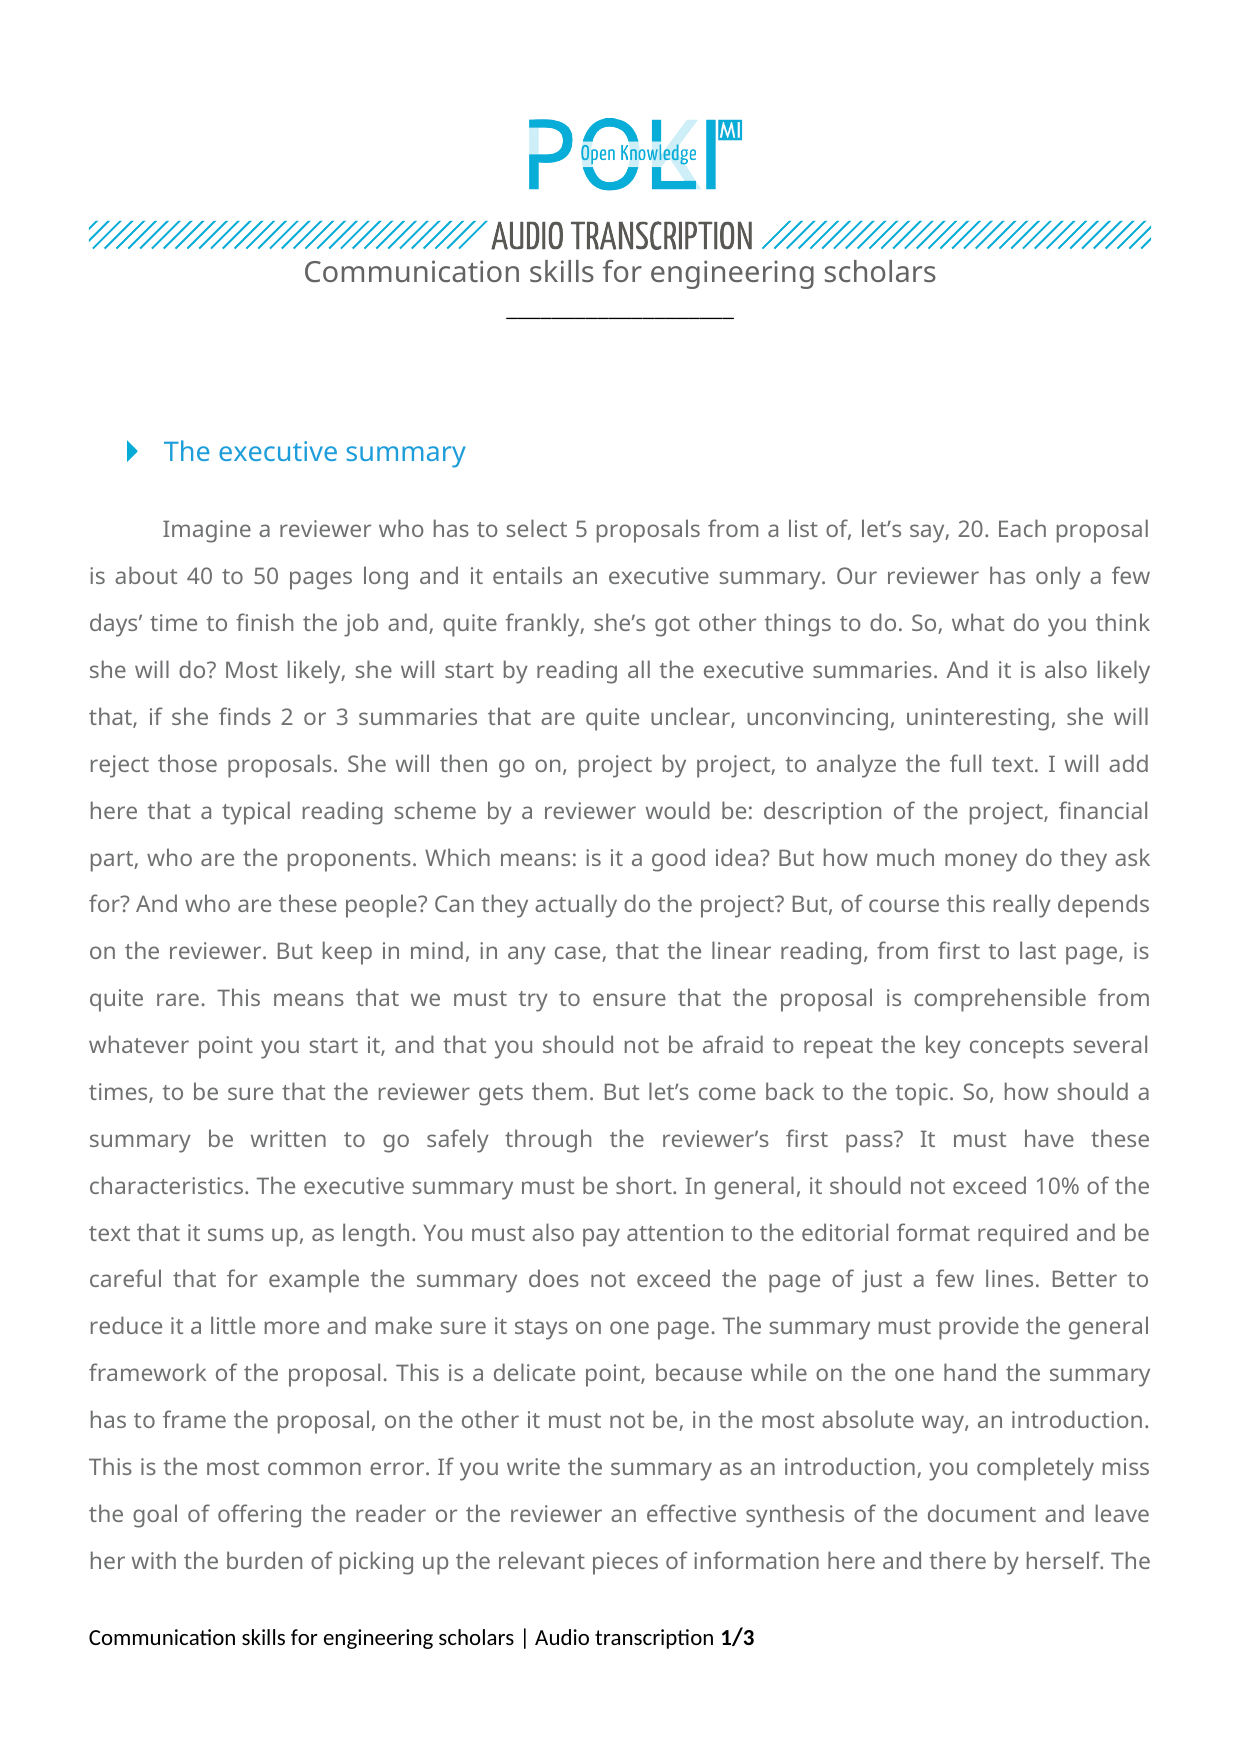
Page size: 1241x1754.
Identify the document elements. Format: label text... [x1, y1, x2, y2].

list The executive summary [126, 433, 1152, 469]
subtitle Communication skills for engineering scholars [89, 210, 1152, 291]
text ____________________ [89, 294, 1152, 322]
text Imagine a reviewer who has to select 5 proposals from a list of, let’s say, 20. Each proposal is about 40 to 50 pages long and it entails an executive summary. Our reviewer has only a few days’ time to finish the job and, quite frankly, she’s got other things to do. So, what do you think she will do? Most likely, she will start by reading all the executive summaries. And it is also likely that, if she finds 2 or 3 summaries that are quite unclear, unconvincing, uninteresting, she will reject those proposals. She will then go on, project by project, to analyze the full text. I will add here that a typical reading scheme by a reviewer would be: description of the project, financial part, who are the proponents. Which means: is it a good idea? But how much money do they ask for? And who are these people? Can they actually do the project? But, of course this really depends on the reviewer. But keep in mind, in any case, that the linear reading, from first to last page, is quite rare. This means that we must try to ensure that the proposal is comprehensible from whatever point you start it, and that you should not be afraid to repeat the key concepts several times, to be sure that the reviewer gets them. But let’s come back to the topic. So, how should a summary be written to go safely through the reviewer’s first pass? It must have these characteristics. The executive summary must be short. In general, it should not exceed 10% of the text that it sums up, as length. You must also pay attention to the editorial format required and be careful that for example the summary does not exceed the page of just a few lines. Better to reduce it a little more and make sure it stays on one page. The summary must provide the general framework of the proposal. This is a delicate point, because while on the one hand the summary has to frame the proposal, on the other it must not be, in the most absolute way, an introduction. This is the most common error. If you write the summary as an introduction, you completely miss the goal of offering the reader or the reviewer an effective synthesis of the document and leave her with the burden of picking up the relevant pieces of information here and there by herself. The [89, 513, 1152, 1576]
